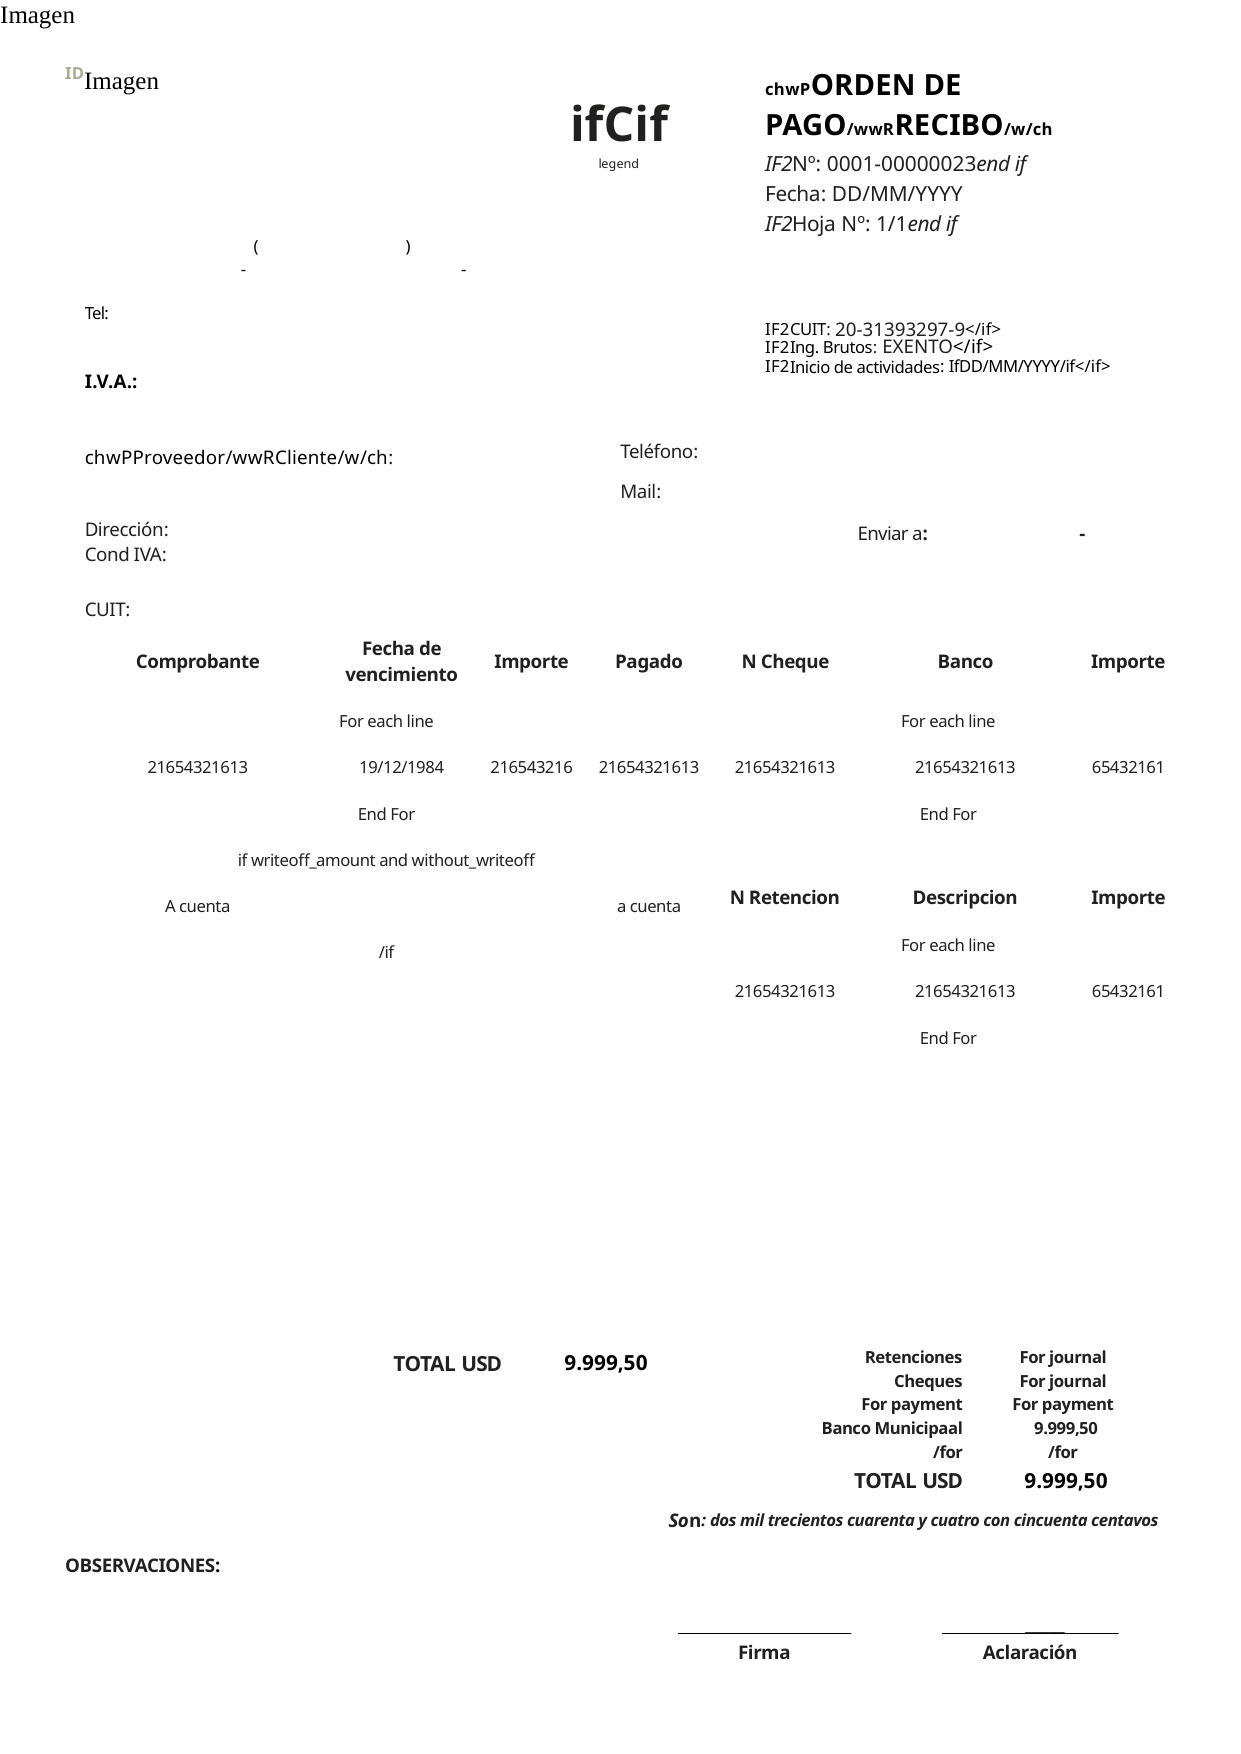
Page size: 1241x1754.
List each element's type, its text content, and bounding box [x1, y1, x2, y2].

table_cell 19/12/1984 [330, 744, 472, 791]
table_cell 21654321613 [849, 968, 1081, 1014]
table_cell a cuenta [590, 883, 707, 929]
table_cell 21654321613 [65, 744, 330, 791]
table_cell A cuenta [65, 883, 330, 929]
table_cell 21654321613 [720, 744, 849, 791]
table_cell 65432161 [1081, 744, 1176, 791]
table_cell 216543216 [473, 744, 590, 791]
table_cell [473, 883, 590, 929]
table_cell 65432161 [1081, 968, 1176, 1014]
table_header [65, 976, 707, 1061]
table_cell End For [65, 791, 707, 837]
table_cell For each line [720, 922, 1176, 968]
table_header For each line [720, 698, 1176, 744]
table_cell End For [720, 1015, 1176, 1061]
table_header [708, 698, 720, 1061]
table_header For each line [65, 698, 707, 744]
table_cell [720, 837, 1176, 872]
table_cell End For [720, 791, 1176, 837]
table_cell N Retencion [720, 872, 849, 922]
table_cell [330, 883, 472, 929]
table_cell 21654321613 [590, 744, 707, 791]
table_cell Descripcion [849, 872, 1081, 922]
table_cell 21654321613 [720, 968, 849, 1014]
table_cell Importe [1081, 872, 1176, 922]
table_cell /if [65, 929, 707, 976]
table_cell 21654321613 [849, 744, 1081, 791]
table_cell if writeoff_amount and without_writeoff [65, 837, 707, 883]
